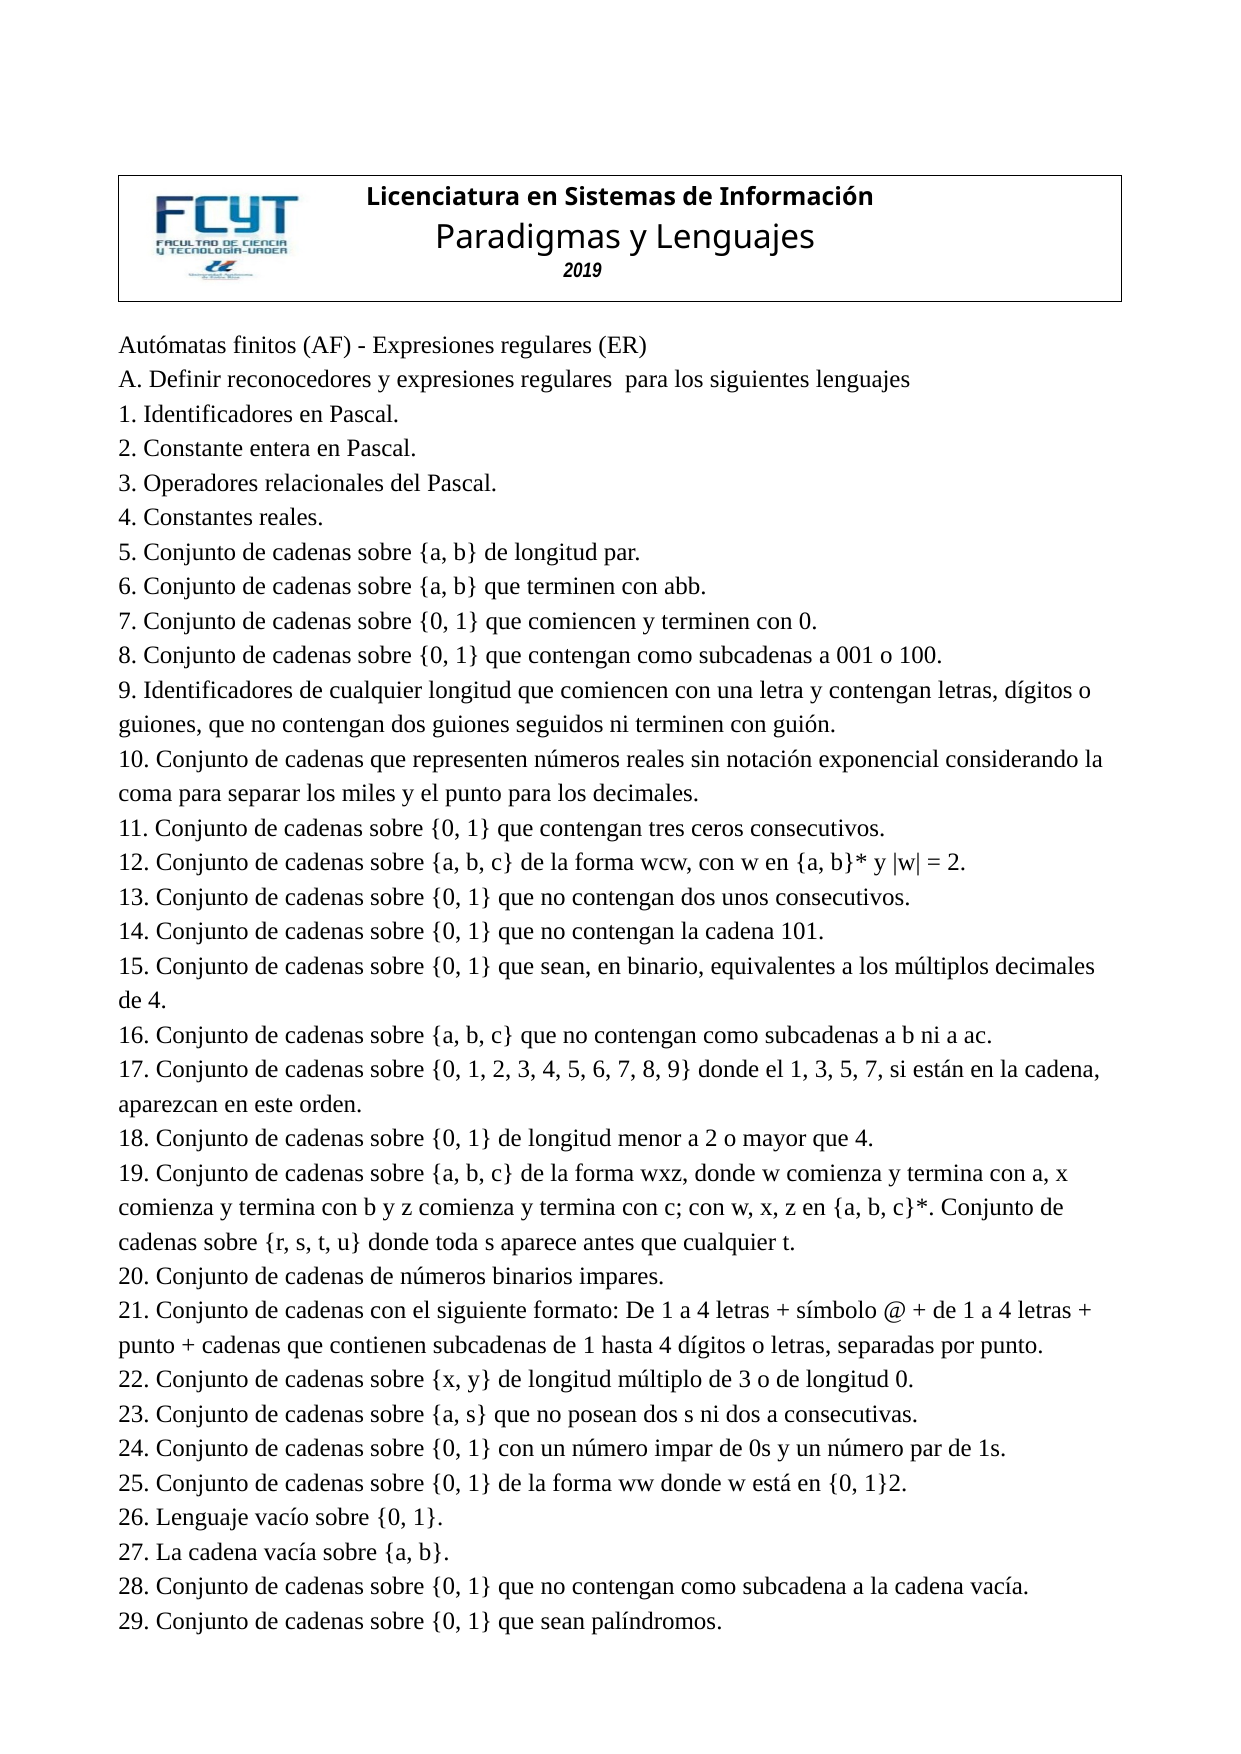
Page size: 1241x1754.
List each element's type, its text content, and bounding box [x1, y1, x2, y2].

text 29. Conjunto de cadenas sobre {0, 1} que sean palíndromos. [118, 1606, 1122, 1634]
text 9. Identificadores de cualquier longitud que comiencen con una letra y contengan letras, dígitos o guiones, que no contengan dos guiones seguidos ni terminen con guión. [118, 675, 1122, 738]
text 18. Conjunto de cadenas sobre {0, 1} de longitud menor a 2 o mayor que 4. [118, 1123, 1122, 1152]
text 16. Conjunto de cadenas sobre {a, b, c} que no contengan como subcadenas a b ni a ac. [118, 1020, 1122, 1048]
text 12. Conjunto de cadenas sobre {a, b, c} de la forma wcw, con w en {a, b}* y |w| = 2. [118, 847, 1122, 876]
text 6. Conjunto de cadenas sobre {a, b} que terminen con abb. [118, 571, 1122, 600]
text 24. Conjunto de cadenas sobre {0, 1} con un número impar de 0s y un número par de 1s. [118, 1433, 1122, 1462]
text Licenciatura en Sistemas de Información [119, 176, 1121, 209]
text 5. Conjunto de cadenas sobre {a, b} de longitud par. [118, 537, 1122, 566]
text 19. Conjunto de cadenas sobre {a, b, c} de la forma wxz, donde w comienza y termina con a, x comienza y termina con b y z comienza y termina con c; con w, x, z en {a, b, c}*. Conjunto de cadenas sobre {r, s, t, u} donde toda s aparece antes que cualquier t. [118, 1158, 1122, 1255]
text 8. Conjunto de cadenas sobre {0, 1} que contengan como subcadenas a 001 o 100. [118, 640, 1122, 669]
text 11. Conjunto de cadenas sobre {0, 1} que contengan tres ceros consecutivos. [118, 813, 1122, 842]
text 13. Conjunto de cadenas sobre {0, 1} que no contengan dos unos consecutivos. [118, 882, 1122, 911]
text 27. La cadena vacía sobre {a, b}. [118, 1537, 1122, 1566]
text 3. Operadores relacionales del Pascal. [118, 468, 1122, 497]
text 25. Conjunto de cadenas sobre {0, 1} de la forma ww donde w está en {0, 1}2. [118, 1468, 1122, 1497]
text 21. Conjunto de cadenas con el siguiente formato: De 1 a 4 letras + símbolo @ + de 1 a 4 letras + punto + cadenas que contienen subcadenas de 1 hasta 4 dígitos o letras, separadas por punto. [118, 1296, 1122, 1359]
text Autómatas finitos (AF) - Expresiones regulares (ER) [118, 330, 1122, 359]
text 2. Constante entera en Pascal. [118, 433, 1122, 462]
text 14. Conjunto de cadenas sobre {0, 1} que no contengan la cadena 101. [118, 916, 1122, 945]
text 4. Constantes reales. [118, 502, 1122, 531]
text 17. Conjunto de cadenas sobre {0, 1, 2, 3, 4, 5, 6, 7, 8, 9} donde el 1, 3, 5, 7, si están en la cadena, aparezcan en este orden. [118, 1054, 1122, 1117]
text 20. Conjunto de cadenas de números binarios impares. [118, 1261, 1122, 1290]
text 28. Conjunto de cadenas sobre {0, 1} que no contengan como subcadena a la cadena vacía. [118, 1571, 1122, 1600]
text A. Definir reconocedores y expresiones regulares para los siguientes lenguajes [118, 364, 1122, 393]
text 15. Conjunto de cadenas sobre {0, 1} que sean, en binario, equivalentes a los múltiplos decimales de 4. [118, 951, 1122, 1014]
picture [119, 181, 326, 286]
text 7. Conjunto de cadenas sobre {0, 1} que comiencen y terminen con 0. [118, 606, 1122, 635]
text 23. Conjunto de cadenas sobre {a, s} que no posean dos s ni dos a consecutivas. [118, 1399, 1122, 1428]
text 10. Conjunto de cadenas que representen números reales sin notación exponencial considerando la coma para separar los miles y el punto para los decimales. [118, 744, 1122, 807]
text Paradigmas y Lenguajes [326, 209, 1121, 255]
text 1. Identificadores en Pascal. [118, 399, 1122, 428]
text 22. Conjunto de cadenas sobre {x, y} de longitud múltiplo de 3 o de longitud 0. [118, 1364, 1122, 1393]
text 26. Lenguaje vacío sobre {0, 1}. [118, 1502, 1122, 1531]
text 2019 [119, 255, 1121, 301]
